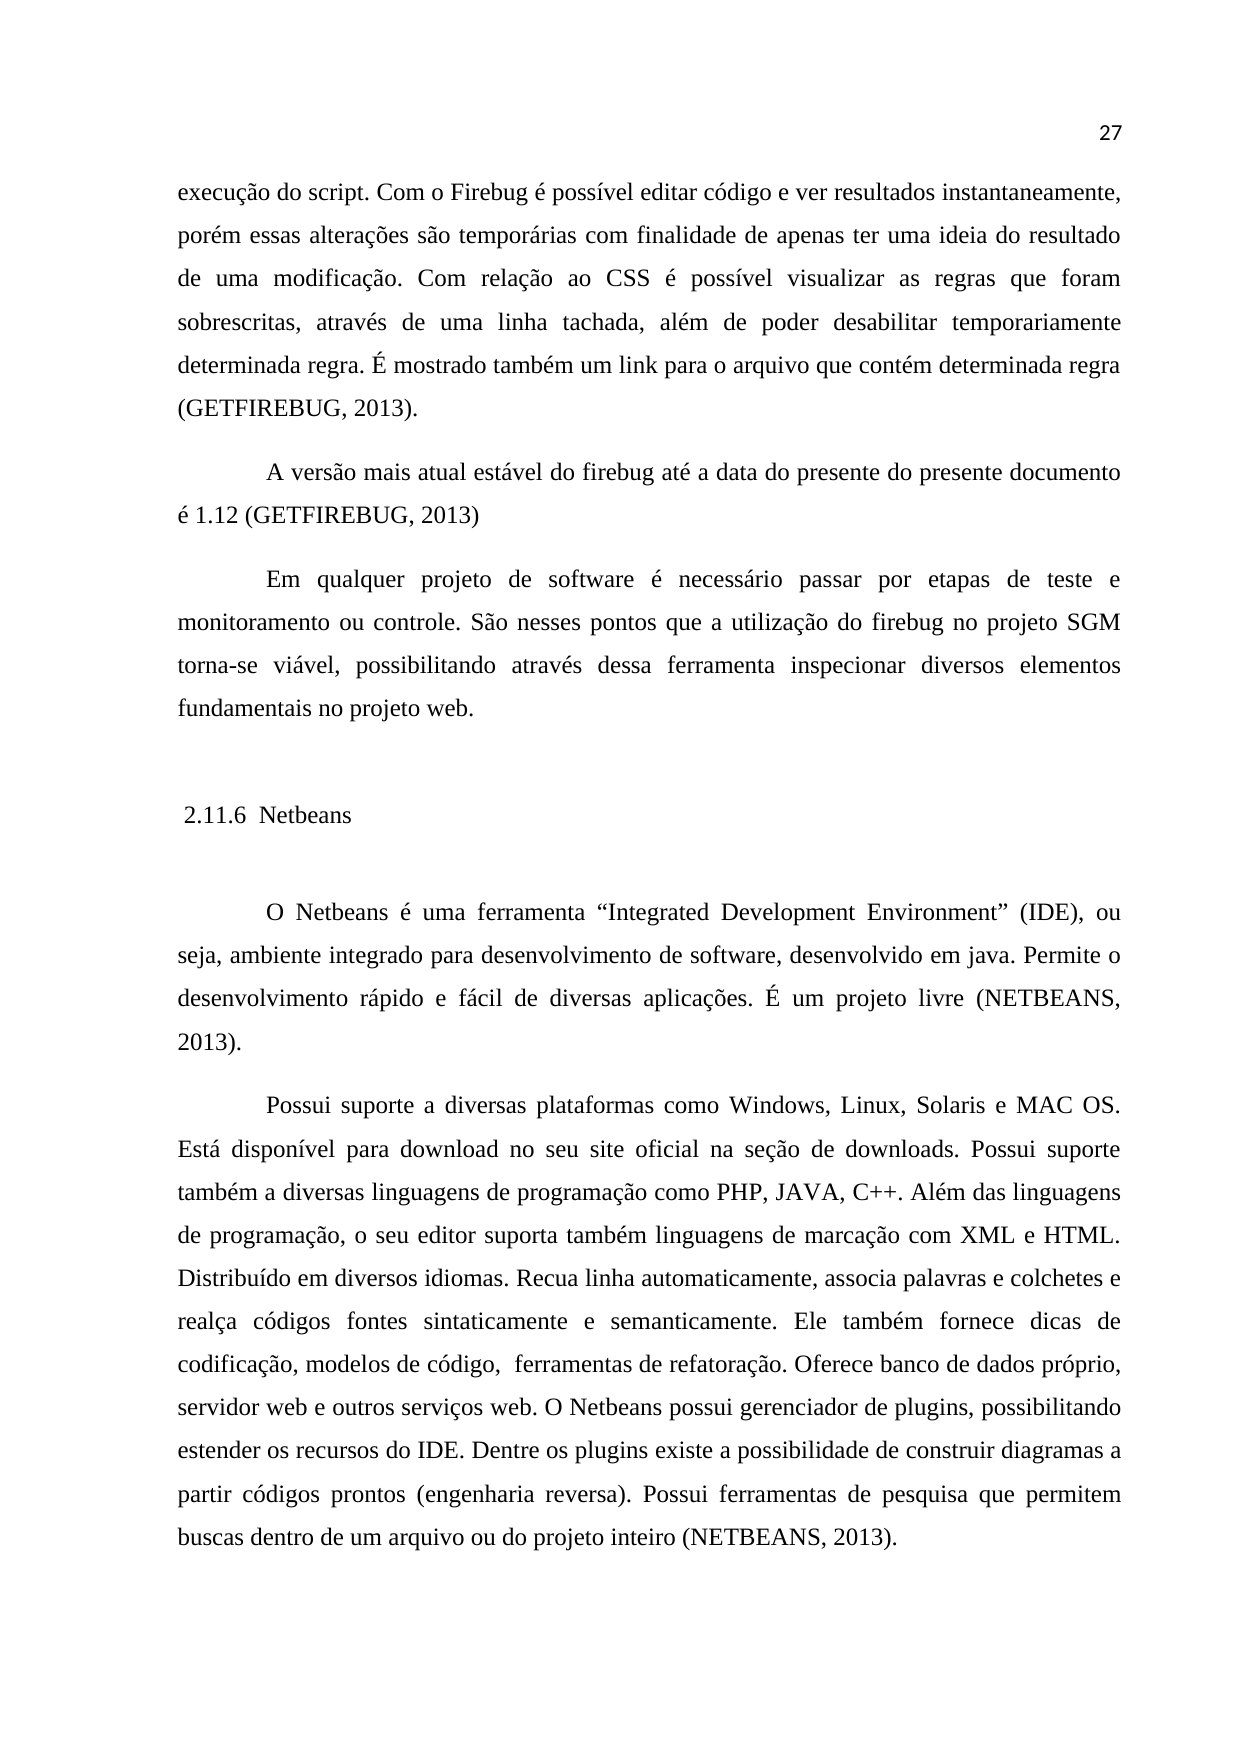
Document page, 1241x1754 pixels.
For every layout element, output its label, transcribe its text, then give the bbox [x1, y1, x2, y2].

text O Netbeans é uma ferramenta “Integrated Development Environment” (IDE), ou seja, ambiente integrado para desenvolvimento de software, desenvolvido em java. Permite o desenvolvimento rápido e fácil de diversas aplicações. É um projeto livre (NETBEANS, 2013). [177, 897, 1122, 1055]
text execução do script. Com o Firebug é possível editar código e ver resultados instantaneamente, porém essas alterações são temporárias com finalidade de apenas ter uma ideia do resultado de uma modificação. Com relação ao CSS é possível visualizar as regras que foram sobrescritas, através de uma linha tachada, além de poder desabilitar temporariamente determinada regra. É mostrado também um link para o arquivo que contém determinada regra (GETFIREBUG, 2013). [177, 177, 1122, 422]
text Em qualquer projeto de software é necessário passar por etapas de teste e monitoramento ou controle. São nesses pontos que a utilização do firebug no projeto SGM torna-se viável, possibilitando através dessa ferramenta inspecionar diversos elementos fundamentais no projeto web. [177, 564, 1122, 722]
text Possui suporte a diversas plataformas como Windows, Linux, Solaris e MAC OS. Está disponível para download no seu site oficial na seção de downloads. Possui suporte também a diversas linguagens de programação como PHP, JAVA, C++. Além das linguagens de programação, o seu editor suporta também linguagens de marcação com XML e HTML. Distribuído em diversos idiomas. Recua linha automaticamente, associa palavras e colchetes e realça códigos fontes sintaticamente e semanticamente. Ele também fornece dicas de codificação, modelos de código, ferramentas de refatoração. Oferece banco de dados próprio, servidor web e outros serviços web. O Netbeans possui gerenciador de plugins, possibilitando estender os recursos do IDE. Dentre os plugins existe a possibilidade de construir diagramas a partir códigos prontos (engenharia reversa). Possui ferramentas de pesquisa que permitem buscas dentro de um arquivo ou do projeto inteiro (NETBEANS, 2013). [177, 1091, 1122, 1551]
text A versão mais atual estável do firebug até a data do presente do presente documento é 1.12 (GETFIREBUG, 2013) [177, 457, 1122, 529]
subtitle Netbeans [177, 800, 1122, 829]
